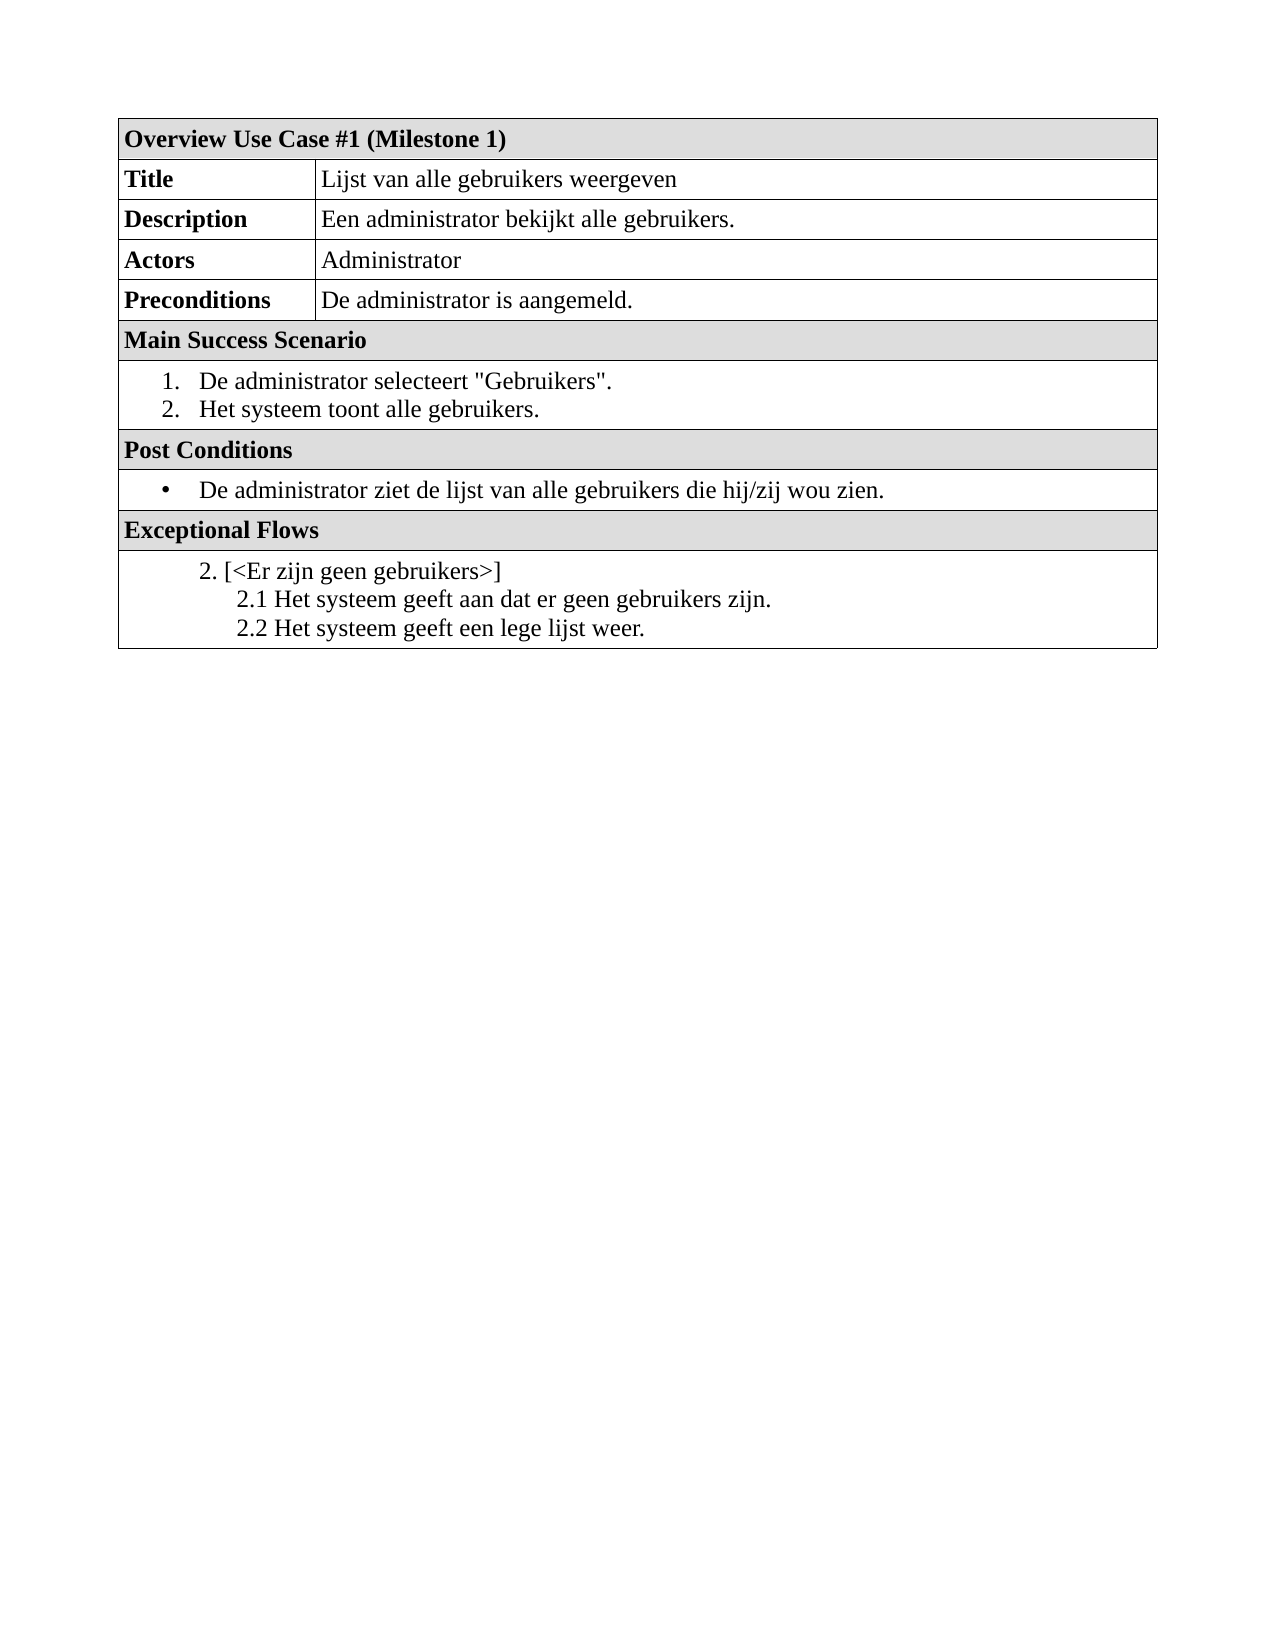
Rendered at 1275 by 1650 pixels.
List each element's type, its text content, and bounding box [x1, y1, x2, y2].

table_cell Post Conditions [119, 430, 1157, 469]
table_cell Title [119, 160, 315, 199]
table_cell Administrator [316, 240, 1157, 279]
table_cell Preconditions [119, 280, 315, 320]
table_cell Main Success Scenario [119, 321, 1157, 360]
table_cell De administrator selecteert "Gebruikers". Het systeem toont alle gebruikers. [119, 361, 1157, 429]
table_cell Lijst van alle gebruikers weergeven [316, 160, 1157, 199]
table_cell Een administrator bekijkt alle gebruikers. [316, 200, 1157, 239]
table_header Overview Use Case #1 (Milestone 1) [119, 119, 1157, 158]
table_cell De administrator is aangemeld. [316, 280, 1157, 320]
table_cell De administrator ziet de lijst van alle gebruikers die hij/zij wou zien. [119, 470, 1157, 510]
table_cell Actors [119, 240, 315, 279]
table_cell Description [119, 200, 315, 239]
table_cell Exceptional Flows [119, 511, 1157, 550]
table_cell 2. [<Er zijn geen gebruikers>] 2.1 Het systeem geeft aan dat er geen gebruikers zijn. 2.2 Het systeem geeft een lege lijst weer. [119, 551, 1157, 648]
